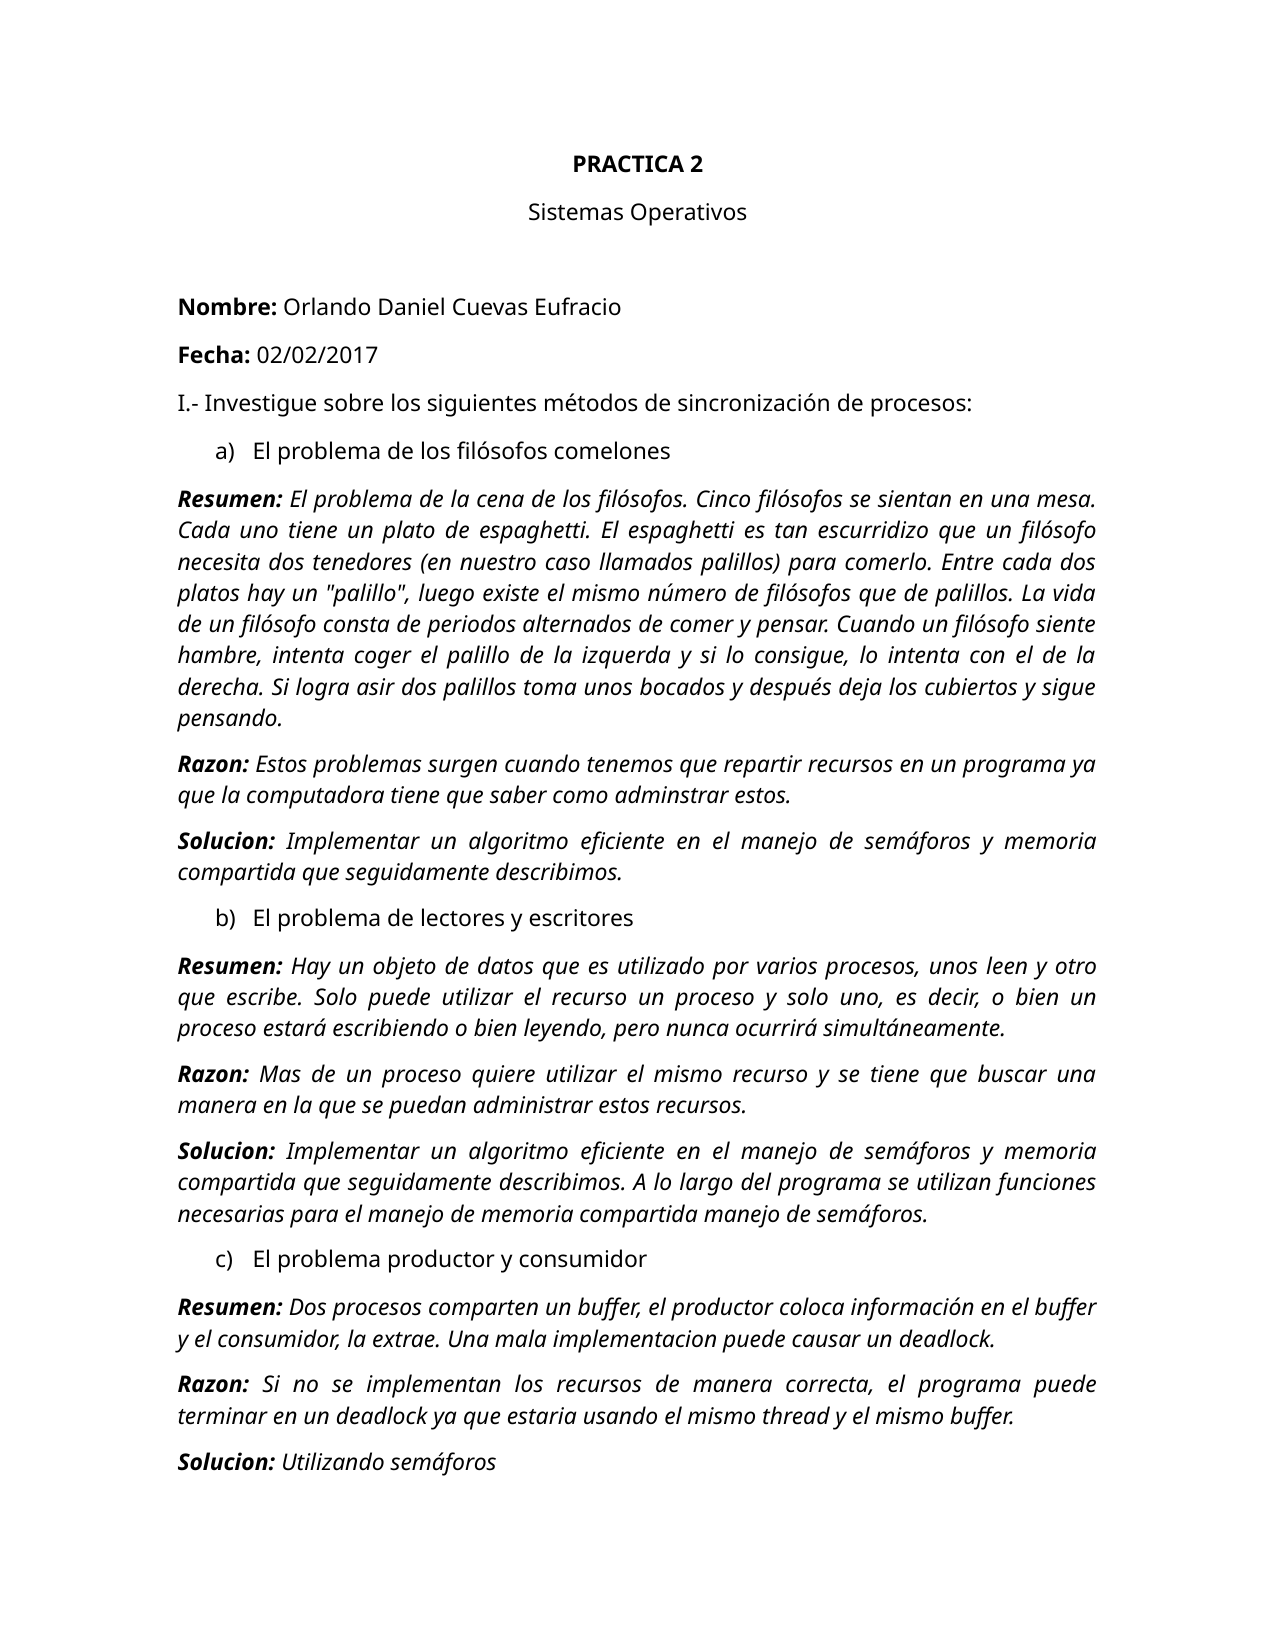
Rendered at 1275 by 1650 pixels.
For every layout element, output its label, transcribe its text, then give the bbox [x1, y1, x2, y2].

text Solucion: Implementar un algoritmo eficiente en el manejo de semáforos y memoria compartida que seguidamente describimos. [177, 825, 1098, 887]
list El problema productor y consumidor [215, 1243, 1098, 1275]
text Razon: Mas de un proceso quiere utilizar el mismo recurso y se tiene que buscar una manera en la que se puedan administrar estos recursos. [177, 1058, 1098, 1121]
text PRACTICA 2 [177, 148, 1098, 179]
text Solucion: Utilizando semáforos [177, 1446, 1098, 1477]
text Sistemas Operativos [177, 196, 1098, 227]
text Resumen: El problema de la cena de los filósofos. Cinco filósofos se sientan en una mesa. Cada uno tiene un plato de espaghetti. El espaghetti es tan escurridizo que un filósofo necesita dos tenedores (en nuestro caso llamados palillos) para comerlo. Entre cada dos platos hay un "palillo", luego existe el mismo número de filósofos que de palillos. La vida de un filósofo consta de periodos alternados de comer y pensar. Cuando un filósofo siente hambre, intenta coger el palillo de la izquerda y si lo consigue, lo intenta con el de la derecha. Si logra asir dos palillos toma unos bocados y después deja los cubiertos y sigue pensando. [177, 483, 1098, 733]
text Resumen: Dos procesos comparten un buffer, el productor coloca información en el buffer y el consumidor, la extrae. Una mala implementacion puede causar un deadlock. [177, 1291, 1098, 1354]
list El problema de lectores y escritores [215, 902, 1098, 933]
text Razon: Estos problemas surgen cuando tenemos que repartir recursos en un programa ya que la computadora tiene que saber como adminstrar estos. [177, 748, 1098, 810]
text Razon: Si no se implementan los recursos de manera correcta, el programa puede terminar en un deadlock ya que estaria usando el mismo thread y el mismo buffer. [177, 1368, 1098, 1431]
text I.- Investigue sobre los siguientes métodos de sincronización de procesos: [177, 387, 1098, 418]
list El problema de los filósofos comelones [215, 435, 1098, 466]
text Fecha: 02/02/2017 [177, 339, 1098, 371]
text Solucion: Implementar un algoritmo eficiente en el manejo de semáforos y memoria compartida que seguidamente describimos. A lo largo del programa se utilizan funciones necesarias para el manejo de memoria compartida manejo de semáforos. [177, 1135, 1098, 1229]
text Nombre: Orlando Daniel Cuevas Eufracio [177, 291, 1098, 323]
text Resumen: Hay un objeto de datos que es utilizado por varios procesos, unos leen y otro que escribe. Solo puede utilizar el recurso un proceso y solo uno, es decir, o bien un proceso estará escribiendo o bien leyendo, pero nunca ocurrirá simultáneamente. [177, 950, 1098, 1043]
